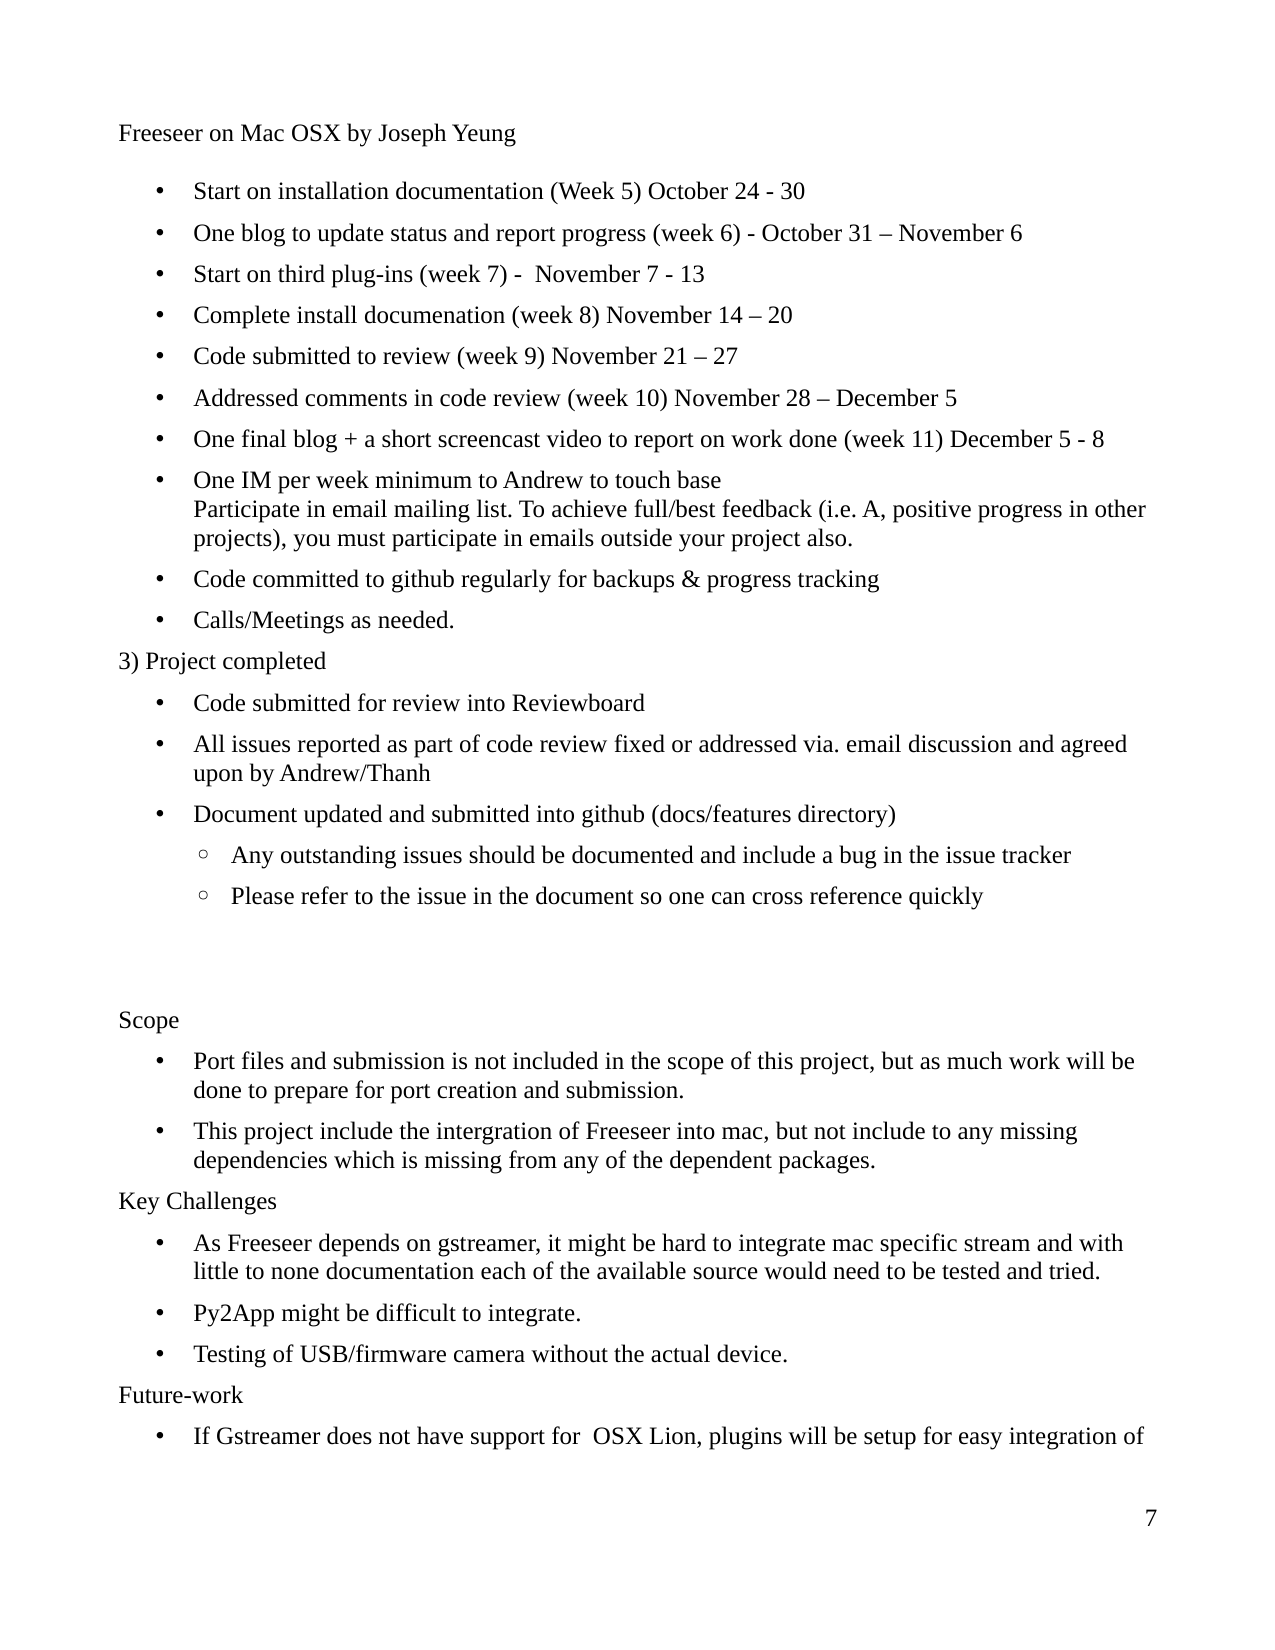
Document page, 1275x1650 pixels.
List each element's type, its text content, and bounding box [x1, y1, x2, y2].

list Code submitted to review (week 9) November 21 – 27 [156, 341, 1157, 370]
text Future-work [118, 1380, 1157, 1409]
list One IM per week minimum to Andrew to touch base Participate in email mailing list. To achieve full/best feedback (i.e. A, positive progress in other projects), you must participate in emails outside your project also. [156, 465, 1157, 551]
list Code submitted for review into Reviewboard [156, 688, 1157, 716]
list Testing of USB/firmware camera without the actual device. [156, 1339, 1157, 1368]
list One final blog + a short screencast video to report on work done (week 11) December 5 - 8 [156, 424, 1157, 453]
list All issues reported as part of code review fixed or addressed via. email discussion and agreed upon by Andrew/Thanh [156, 729, 1157, 786]
list Addressed comments in code review (week 10) November 28 – December 5 [156, 383, 1157, 411]
list Document updated and submitted into github (docs/features directory) [156, 799, 1157, 828]
text 3) Project completed [118, 646, 1157, 675]
list Start on third plug-ins (week 7) - November 7 - 13 [156, 259, 1157, 288]
list Any outstanding issues should be documented and include a bug in the issue tracker [193, 840, 1157, 869]
list This project include the intergration of Freeseer into mac, but not include to any missing dependencies which is missing from any of the dependent packages. [156, 1116, 1157, 1174]
list Calls/Meetings as needed. [156, 605, 1157, 634]
text Key Challenges [118, 1186, 1157, 1215]
list One blog to update status and report progress (week 6) - October 31 – November 6 [156, 218, 1157, 246]
list Py2App might be difficult to integrate. [156, 1298, 1157, 1326]
list Complete install documenation (week 8) November 14 – 20 [156, 300, 1157, 329]
text Scope [118, 1005, 1157, 1034]
list Please refer to the issue in the document so one can cross reference quickly [193, 881, 1157, 910]
list As Freeseer depends on gstreamer, it might be hard to integrate mac specific stream and with little to none documentation each of the available source would need to be tested and tried. [156, 1228, 1157, 1285]
list Start on installation documentation (Week 5) October 24 - 30 [156, 176, 1157, 205]
list Code committed to github regularly for backups & progress tracking [156, 564, 1157, 593]
list If Gstreamer does not have support for OSX Lion, plugins will be setup for easy integration of [156, 1421, 1157, 1450]
list Port files and submission is not included in the scope of this project, but as much work will be done to prepare for port creation and submission. [156, 1046, 1157, 1104]
